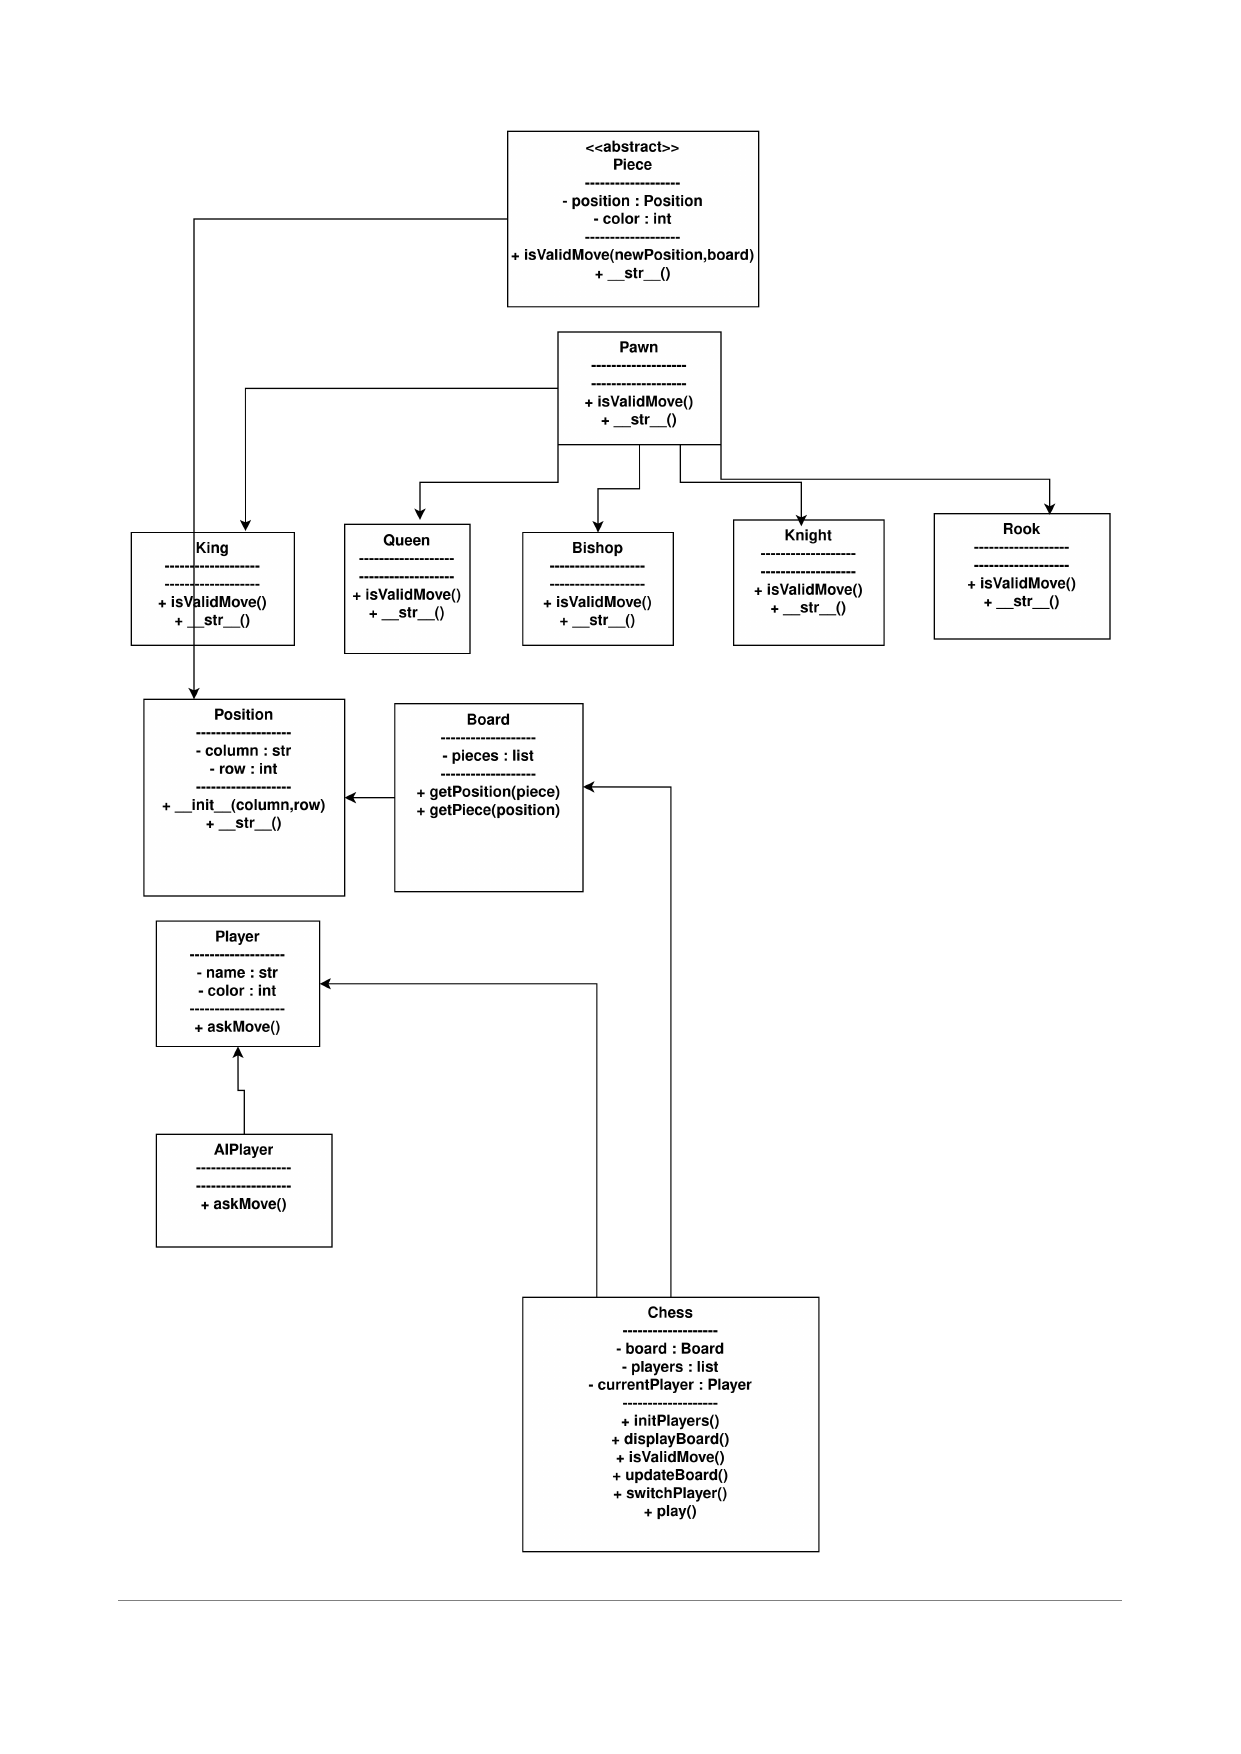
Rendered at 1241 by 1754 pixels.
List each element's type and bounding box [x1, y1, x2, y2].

picture [118, 118, 1123, 1566]
